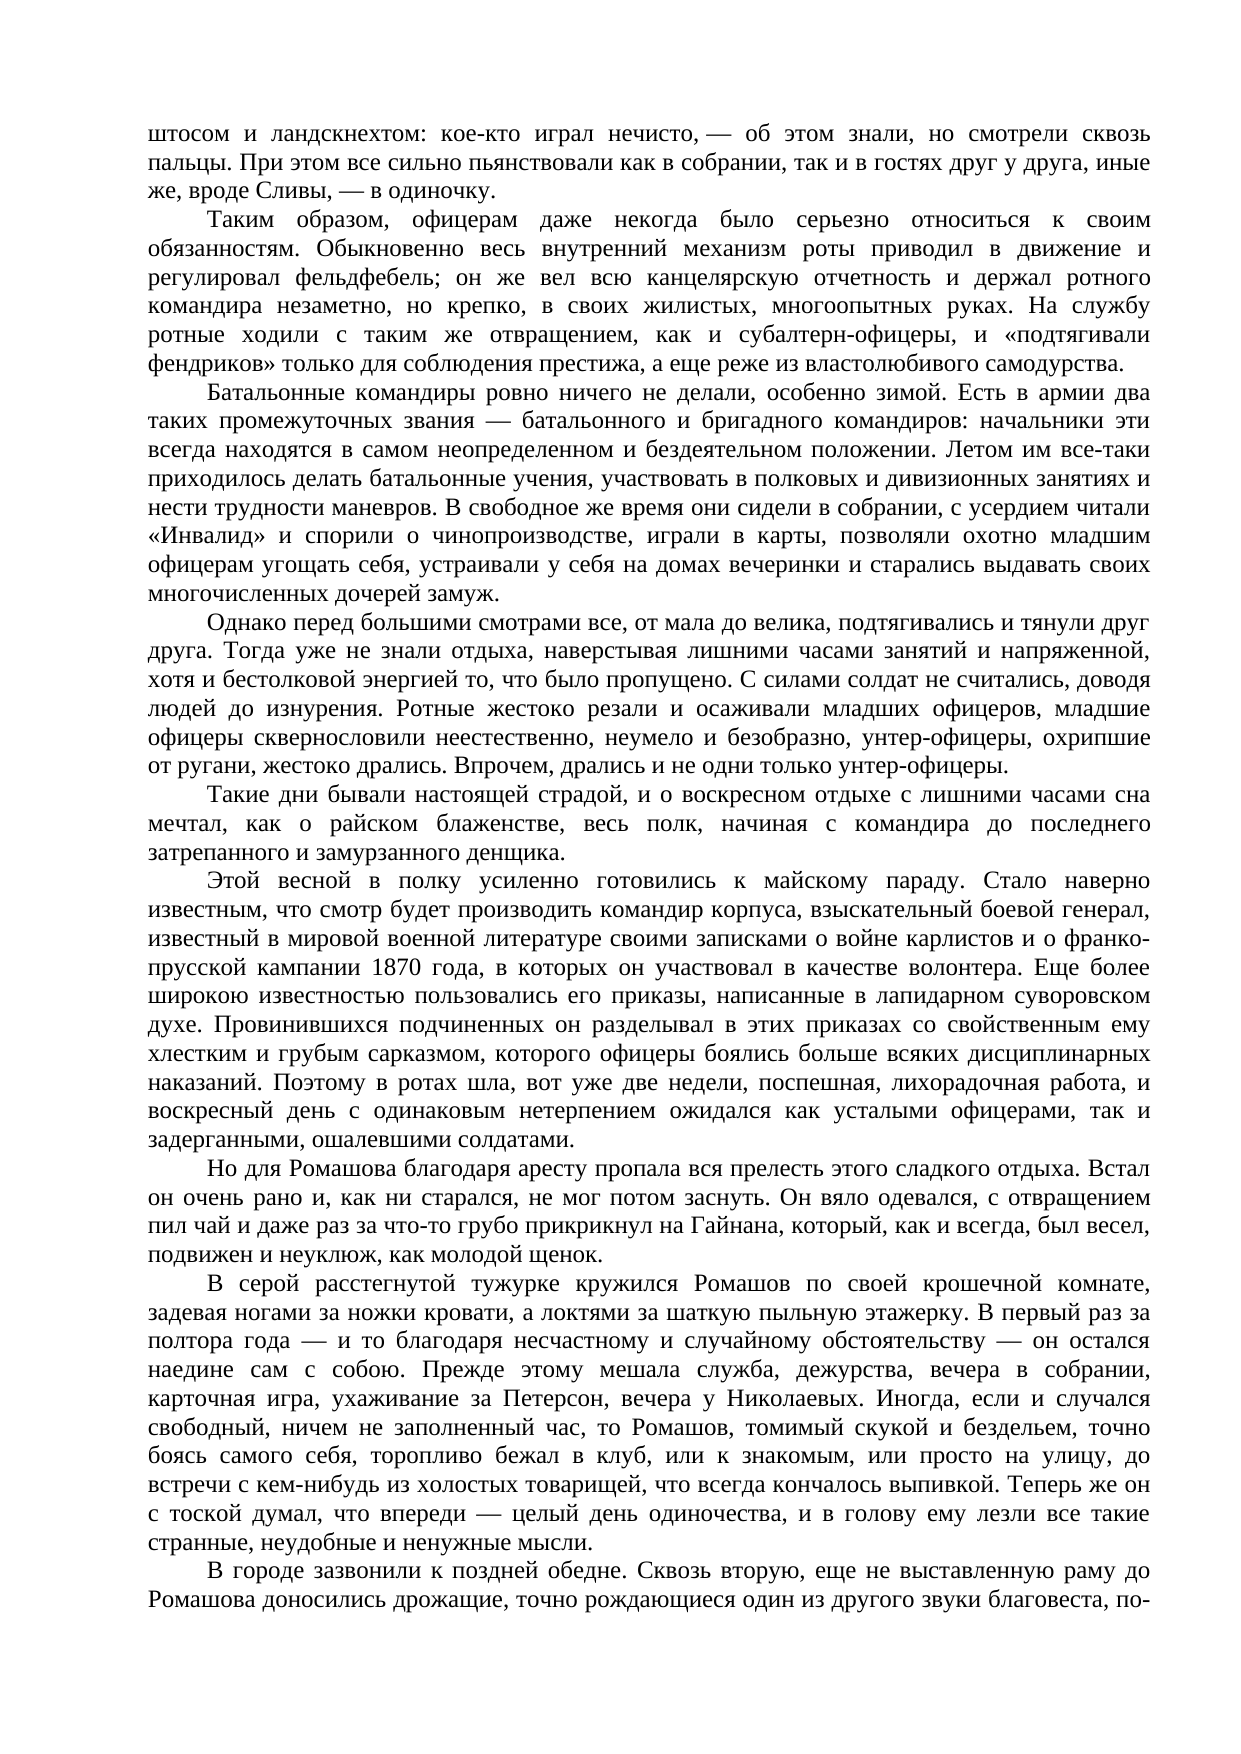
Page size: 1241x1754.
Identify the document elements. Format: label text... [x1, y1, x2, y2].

text Этой весной в полку усиленно готовились к майскому параду. Стало наверно известным, что смотр будет производить командир корпуса, взыскательный боевой генерал, известный в мировой военной литературе своими записками о войне карлистов и о франко-прусской кампании 1870 года, в которых он участвовал в качестве волонтера. Еще более широкою известностью пользовались его приказы, написанные в лапидарном суворовском духе. Провинившихся подчиненных он разделывал в этих приказах со свойственным ему хлестким и грубым сарказмом, которого офицеры боялись больше всяких дисциплинарных наказаний. Поэтому в ротах шла, вот уже две недели, поспешная, лихорадочная работа, и воскресный день с одинаковым нетерпением ожидался как усталыми офицерами, так и задерганными, ошалевшими солдатами. [148, 866, 1152, 1153]
text Такие дни бывали настоящей страдой, и о воскресном отдыхе с лишними часами сна мечтал, как о райском блаженстве, весь полк, начиная с командира до последнего затрепанного и замурзанного денщика. [148, 779, 1152, 866]
text Таким образом, офицерам даже некогда было серьезно относиться к своим обязанностям. Обыкновенно весь внутренний механизм роты приводил в движение и регулировал фельдфебель; он же вел всю канцелярскую отчетность и держал ротного командира незаметно, но крепко, в своих жилистых, многоопытных руках. На службу ротные ходили с таким же отвращением, как и субалтерн-офицеры, и «подтягивали фендриков» только для соблюдения престижа, а еще реже из властолюбивого самодурства. [148, 204, 1152, 377]
text В серой расстегнутой тужурке кружился Ромашов по своей крошечной комнате, задевая ногами за ножки кровати, а локтями за шаткую пыльную этажерку. В первый раз за полтора года — и то благодаря несчастному и случайному обстоятельству — он остался наедине сам с собою. Прежде этому мешала служба, дежурства, вечера в собрании, карточная игра, ухаживание за Петерсон, вечера у Николаевых. Иногда, если и случался свободный, ничем не заполненный час, то Ромашов, томимый скукой и бездельем, точно боясь самого себя, торопливо бежал в клуб, или к знакомым, или просто на улицу, до встречи с кем-нибудь из холостых товарищей, что всегда кончалось выпивкой. Теперь же он с тоской думал, что впереди — целый день одиночества, и в голову ему лезли все такие странные, неудобные и ненужные мысли. [148, 1268, 1152, 1556]
text Однако перед большими смотрами все, от мала до велика, подтягивались и тянули друг друга. Тогда уже не знали отдыха, наверстывая лишними часами занятий и напряженной, хотя и бестолковой энергией то, что было пропущено. С силами солдат не считались, доводя людей до изнурения. Ротные жестоко резали и осаживали младших офицеров, младшие офицеры сквернословили неестественно, неумело и безобразно, унтер-офицеры, охрипшие от ругани, жестоко дрались. Впрочем, дрались и не одни только унтер-офицеры. [148, 607, 1152, 779]
text В городе зазвонили к поздней обедне. Сквозь вторую, еще не выставленную раму до Ромашова доносились дрожащие, точно рождающиеся один из другого звуки благовеста, по- [148, 1556, 1152, 1613]
text Батальонные командиры ровно ничего не делали, особенно зимой. Есть в армии два таких промежуточных звания — батальонного и бригадного командиров: начальники эти всегда находятся в самом неопределенном и бездеятельном положении. Летом им все-таки приходилось делать батальонные учения, участвовать в полковых и дивизионных занятиях и нести трудности маневров. В свободное же время они сидели в собрании, с усердием читали «Инвалид» и спорили о чинопроизводстве, играли в карты, позволяли охотно младшим офицерам угощать себя, устраивали у себя на домах вечеринки и старались выдавать своих многочисленных дочерей замуж. [148, 377, 1152, 607]
text Но для Ромашова благодаря аресту пропала вся прелесть этого сладкого отдыха. Встал он очень рано и, как ни старался, не мог потом заснуть. Он вяло одевался, с отвращением пил чай и даже раз за что-то грубо прикрикнул на Гайнана, который, как и всегда, был весел, подвижен и неуклюж, как молодой щенок. [148, 1153, 1152, 1268]
text штосом и ландскнехтом: кое-кто играл нечисто, — об этом знали, но смотрели сквозь пальцы. При этом все сильно пьянствовали как в собрании, так и в гостях друг у друга, иные же, вроде Сливы, — в одиночку. [148, 118, 1152, 204]
